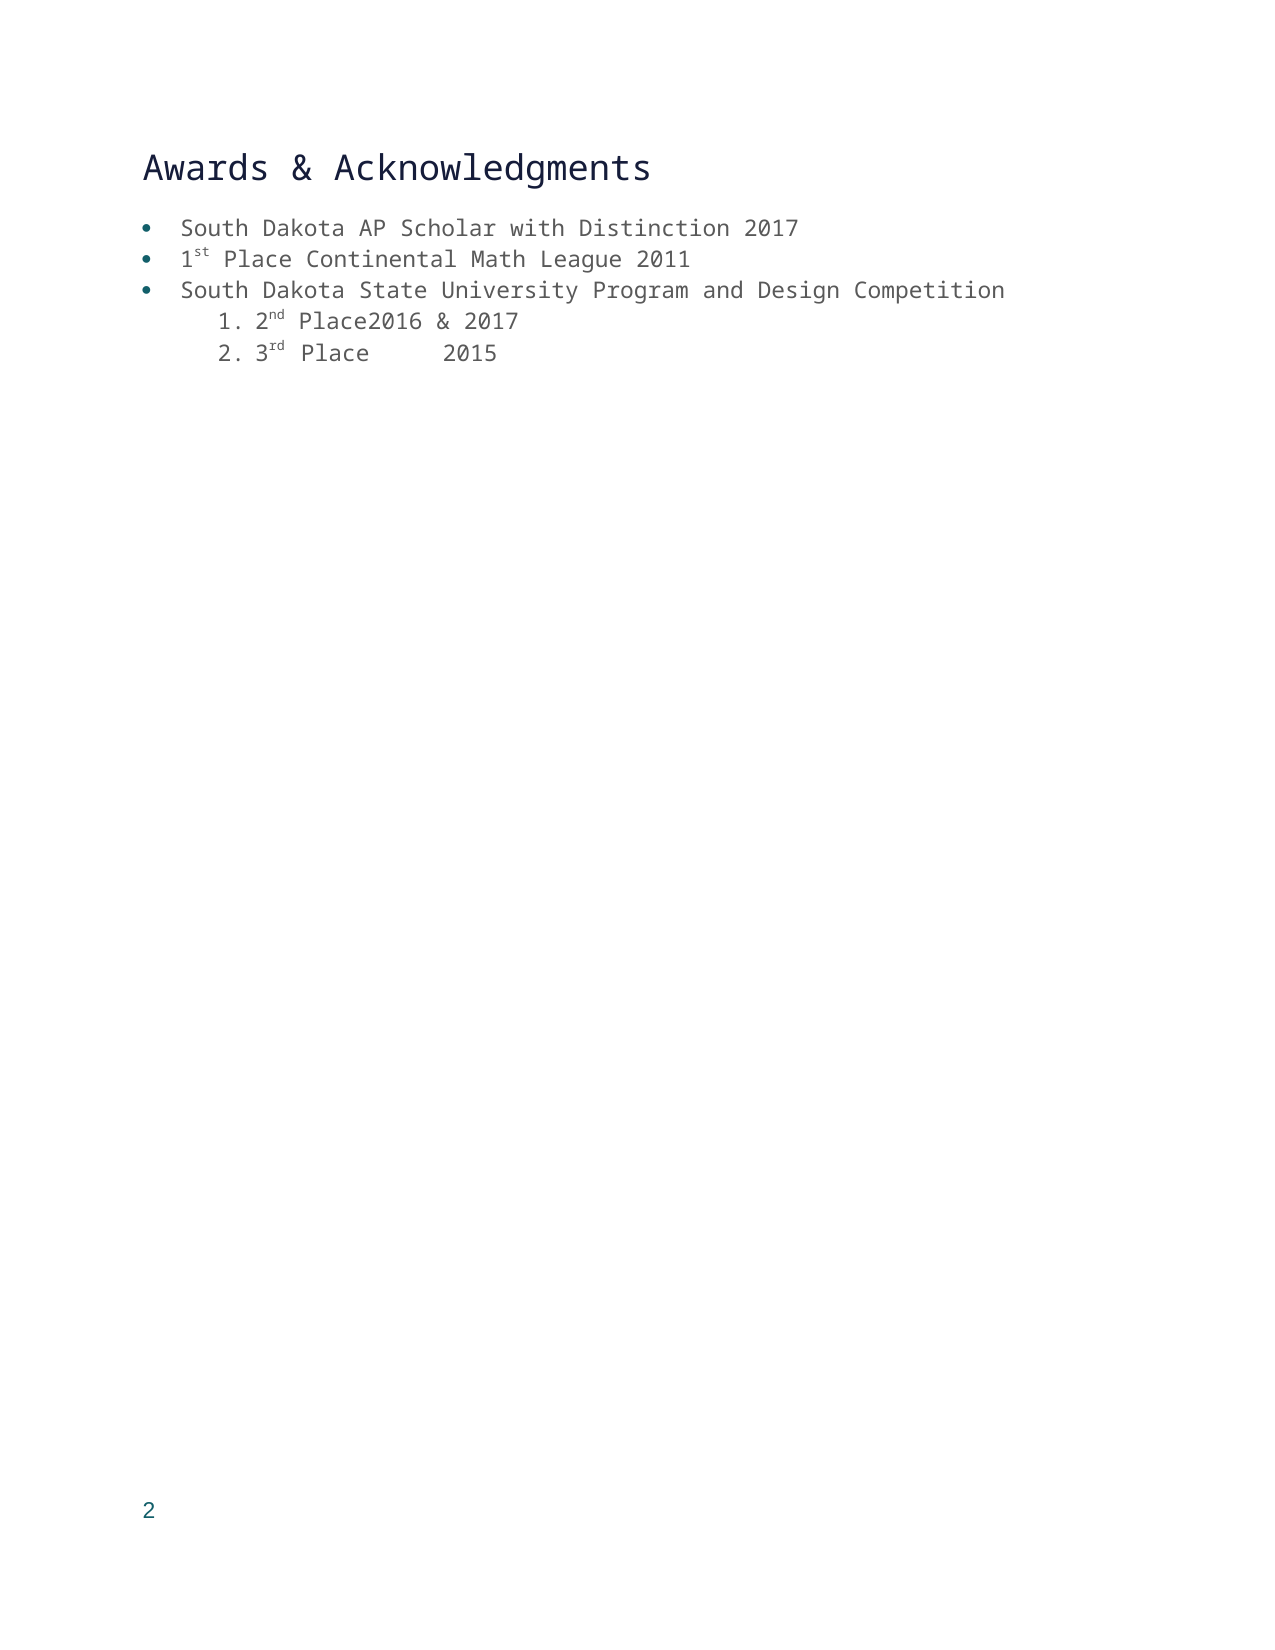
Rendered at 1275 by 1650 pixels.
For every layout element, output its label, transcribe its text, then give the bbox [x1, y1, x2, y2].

list 3rd Place 2015 [217, 337, 1132, 368]
list 2nd Place 2016 & 2017 [217, 305, 1132, 337]
list South Dakota State University Program and Design Competition [142, 274, 1132, 305]
list South Dakota AP Scholar with Distinction 2017 [142, 212, 1132, 243]
subtitle Awards & Acknowledgments [142, 142, 1132, 191]
list 1st Place Continental Math League 2011 [142, 243, 1132, 274]
